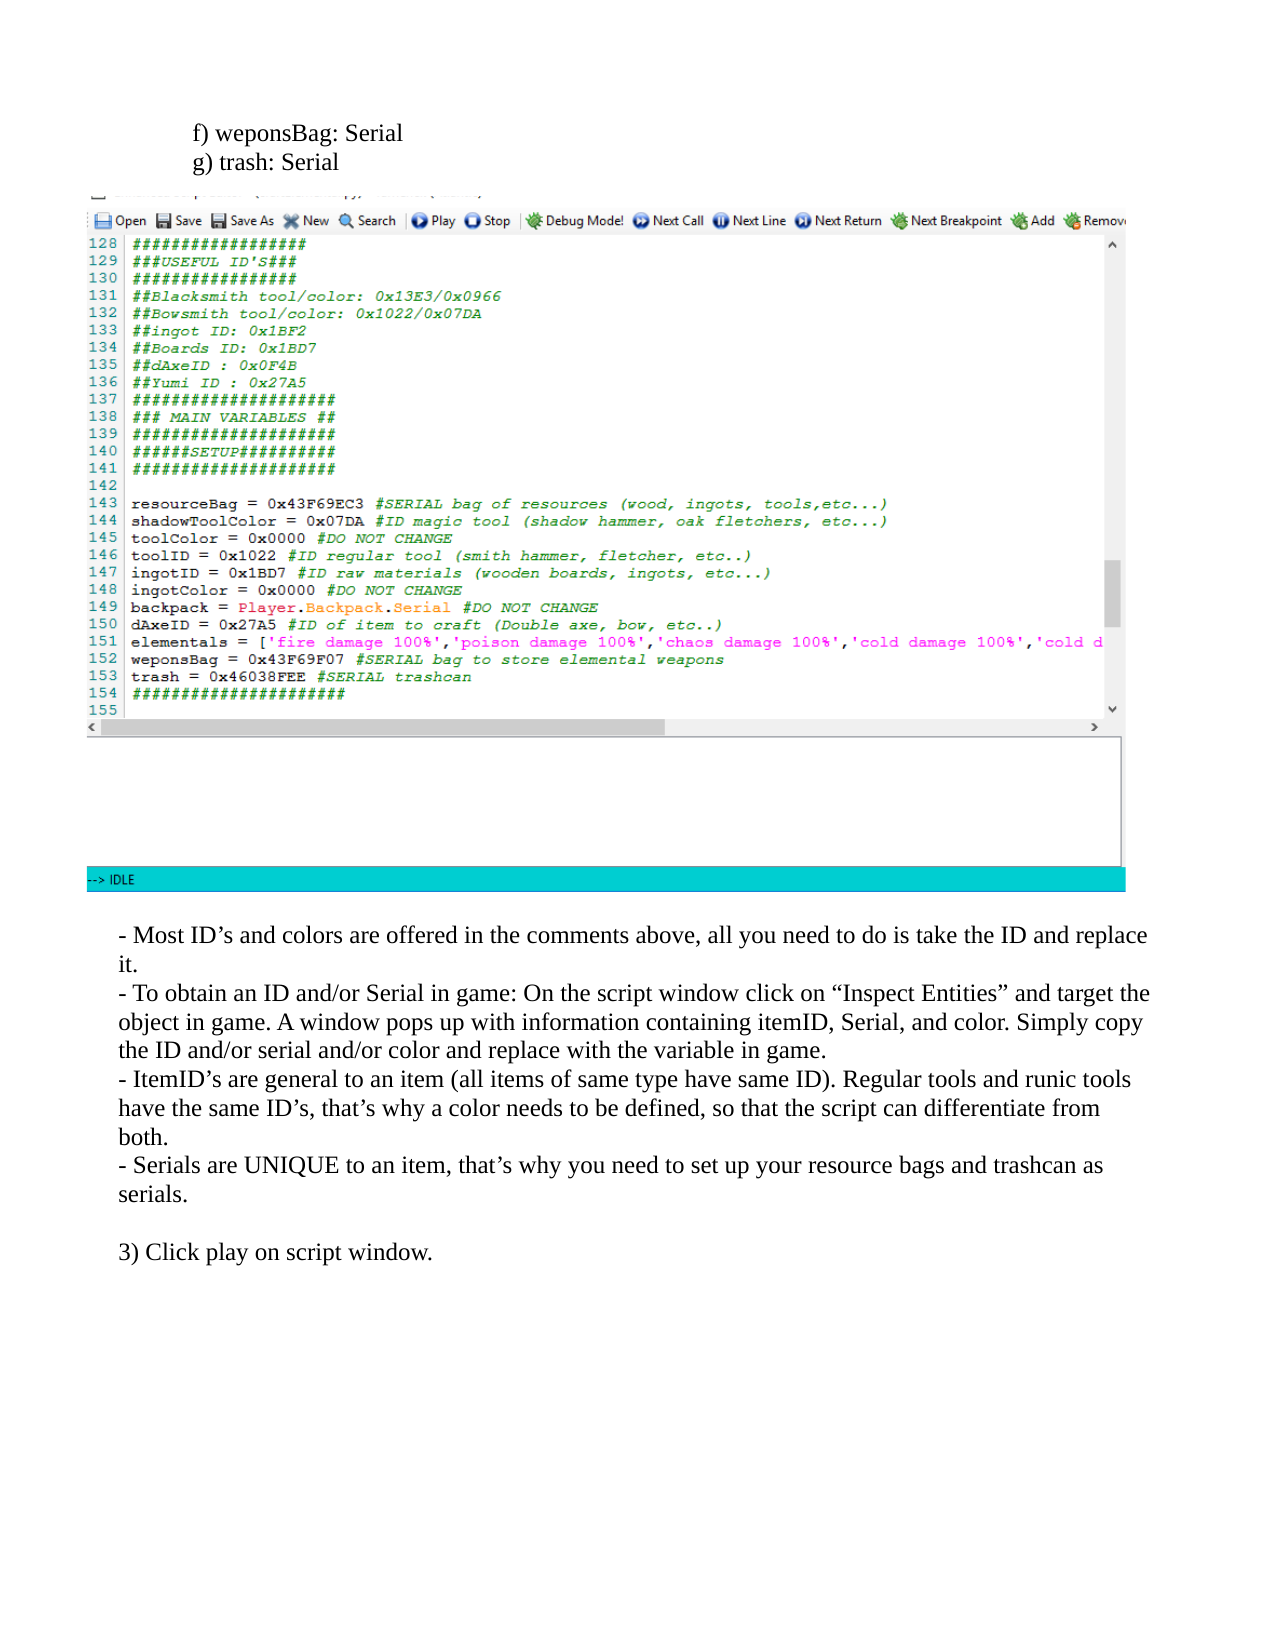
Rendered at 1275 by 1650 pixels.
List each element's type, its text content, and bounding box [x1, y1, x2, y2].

text f) weponsBag: Serial g) trash: Serial - Most ID’s and colors are offered in the comments above, all you need to do is take the ID and replace it. [118, 118, 1157, 978]
text - To obtain an ID and/or Serial in game: On the script window click on “Inspect Entities” and target the object in game. A window pops up with information containing itemID, Serial, and color. Simply copy the ID and/or serial and/or color and replace with the variable in game. [118, 978, 1157, 1064]
picture [86, 196, 1126, 892]
text - Serials are UNIQUE to an item, that’s why you need to set up your resource bags and trashcan as serials. [118, 1150, 1157, 1208]
text 3) Click play on script window. [118, 1237, 1157, 1265]
text - ItemID’s are general to an item (all items of same type have same ID). Regular tools and runic tools have the same ID’s, that’s why a color needs to be defined, so that the script can differentiate from both. [118, 1064, 1157, 1150]
